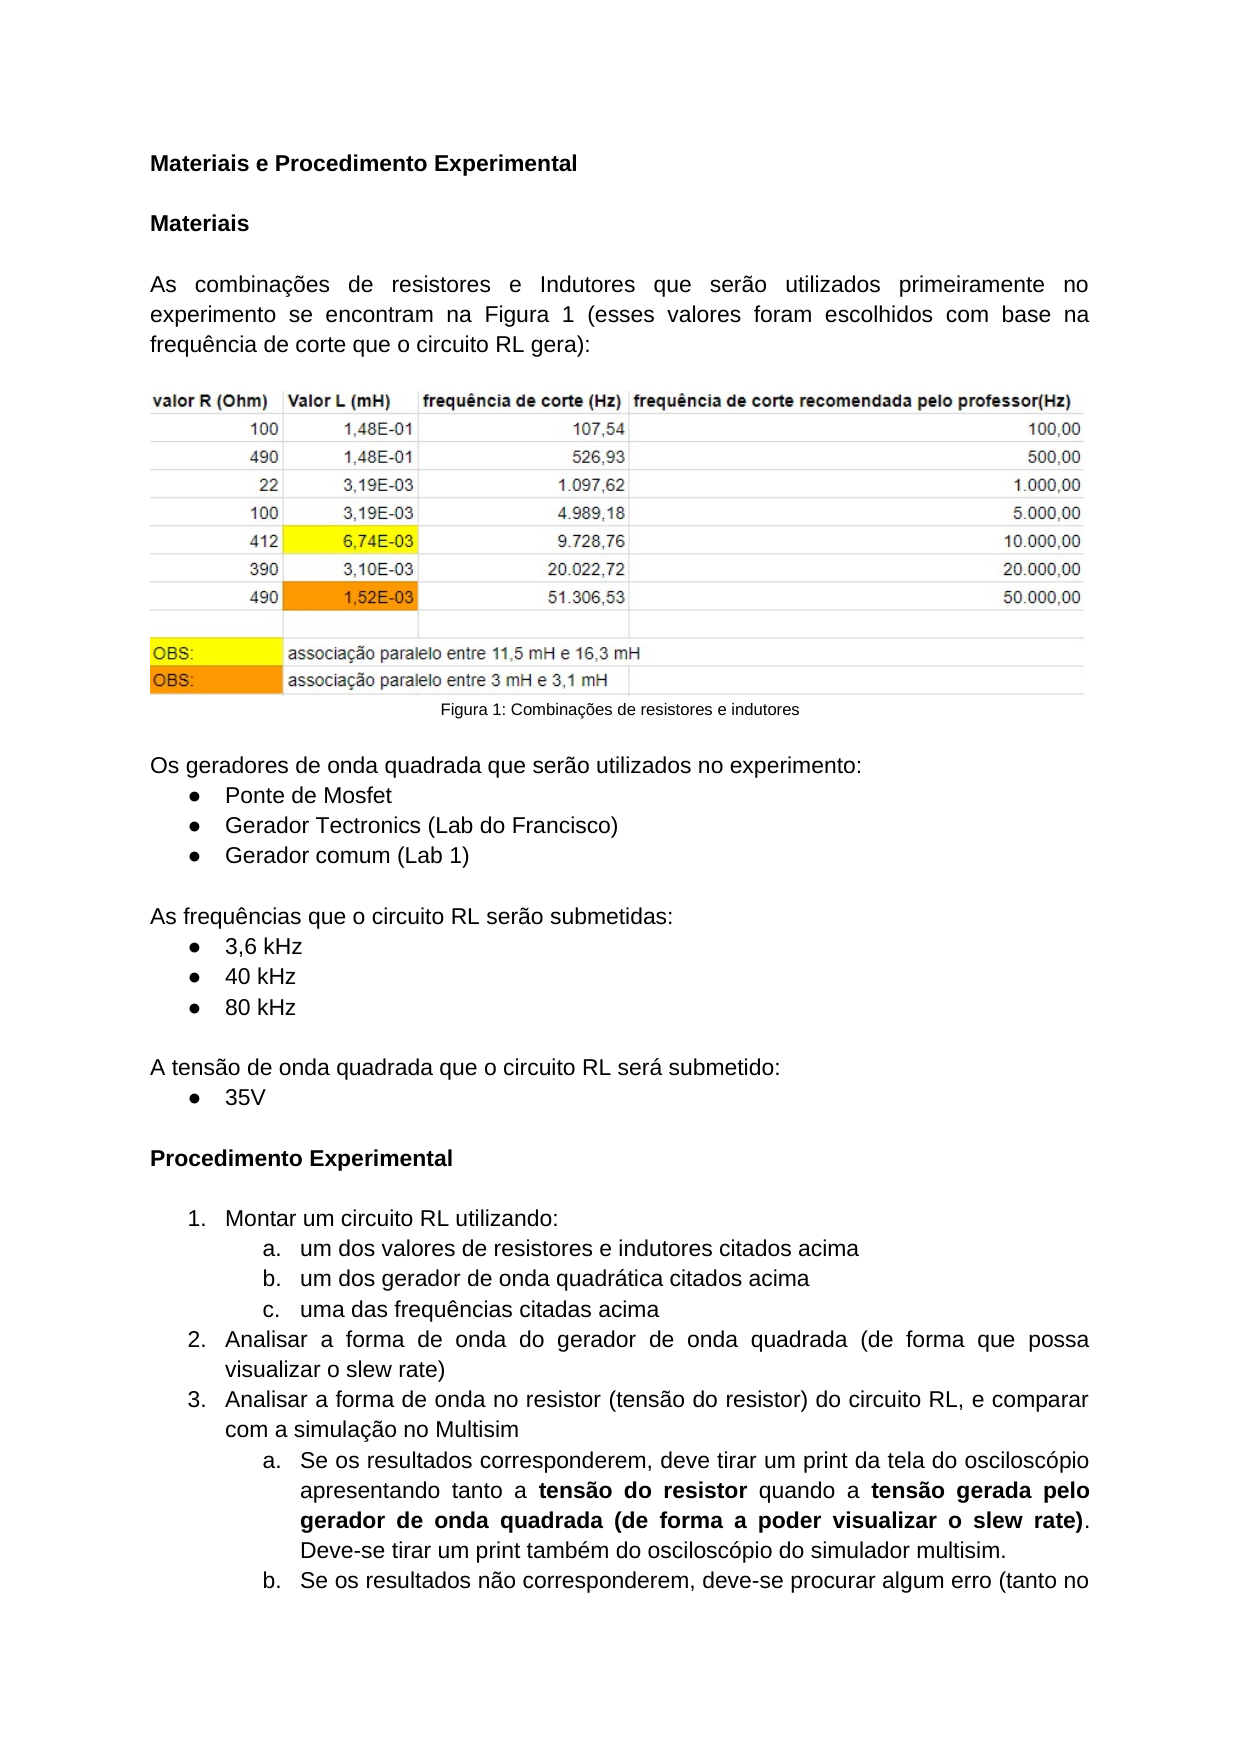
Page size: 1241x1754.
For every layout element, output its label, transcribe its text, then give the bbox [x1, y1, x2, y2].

picture [150, 391, 1091, 696]
list Analisar a forma de onda no resistor (tensão do resistor) do circuito RL, e comparar com a simulação no Multisim [187, 1386, 1090, 1443]
text Figura 1: Combinações de resistores e indutores [150, 700, 1090, 719]
list Se os resultados não corresponderem, deve-se procurar algum erro (tanto no [262, 1567, 1090, 1594]
text Materiais e Procedimento Experimental [150, 150, 1090, 176]
list uma das frequências citadas acima [262, 1296, 1090, 1322]
list Montar um circuito RL utilizando: [187, 1205, 1090, 1231]
list 3,6 kHz [187, 933, 1090, 959]
list 40 kHz [187, 963, 1090, 990]
text Materiais [150, 210, 1090, 237]
list Ponte de Mosfet [187, 782, 1090, 808]
list Gerador Tectronics (Lab do Francisco) [187, 812, 1090, 839]
text Os geradores de onda quadrada que serão utilizados no experimento: [150, 752, 1090, 778]
list Analisar a forma de onda do gerador de onda quadrada (de forma que possa visualizar o slew rate) [187, 1326, 1090, 1382]
list um dos gerador de onda quadrática citados acima [262, 1265, 1090, 1292]
list Gerador comum (Lab 1) [187, 842, 1090, 869]
list um dos valores de resistores e indutores citados acima [262, 1235, 1090, 1262]
text As combinações de resistores e Indutores que serão utilizados primeiramente no experimento se encontram na Figura 1 (esses valores foram escolhidos com base na frequência de corte que o circuito RL gera): [150, 271, 1090, 358]
text A tensão de onda quadrada que o circuito RL será submetido: [150, 1054, 1090, 1080]
text Procedimento Experimental [150, 1144, 1090, 1171]
list Se os resultados corresponderem, deve tirar um print da tela do osciloscópio apresentando tanto a tensão do resistor quando a tensão gerada pelo gerador de onda quadrada (de forma a poder visualizar o slew rate). Deve-se tirar um print também do osciloscópio do simulador multisim. [262, 1447, 1090, 1564]
list 35V [187, 1084, 1090, 1111]
text As frequências que o circuito RL serão submetidas: [150, 903, 1090, 929]
list 80 kHz [187, 993, 1090, 1020]
